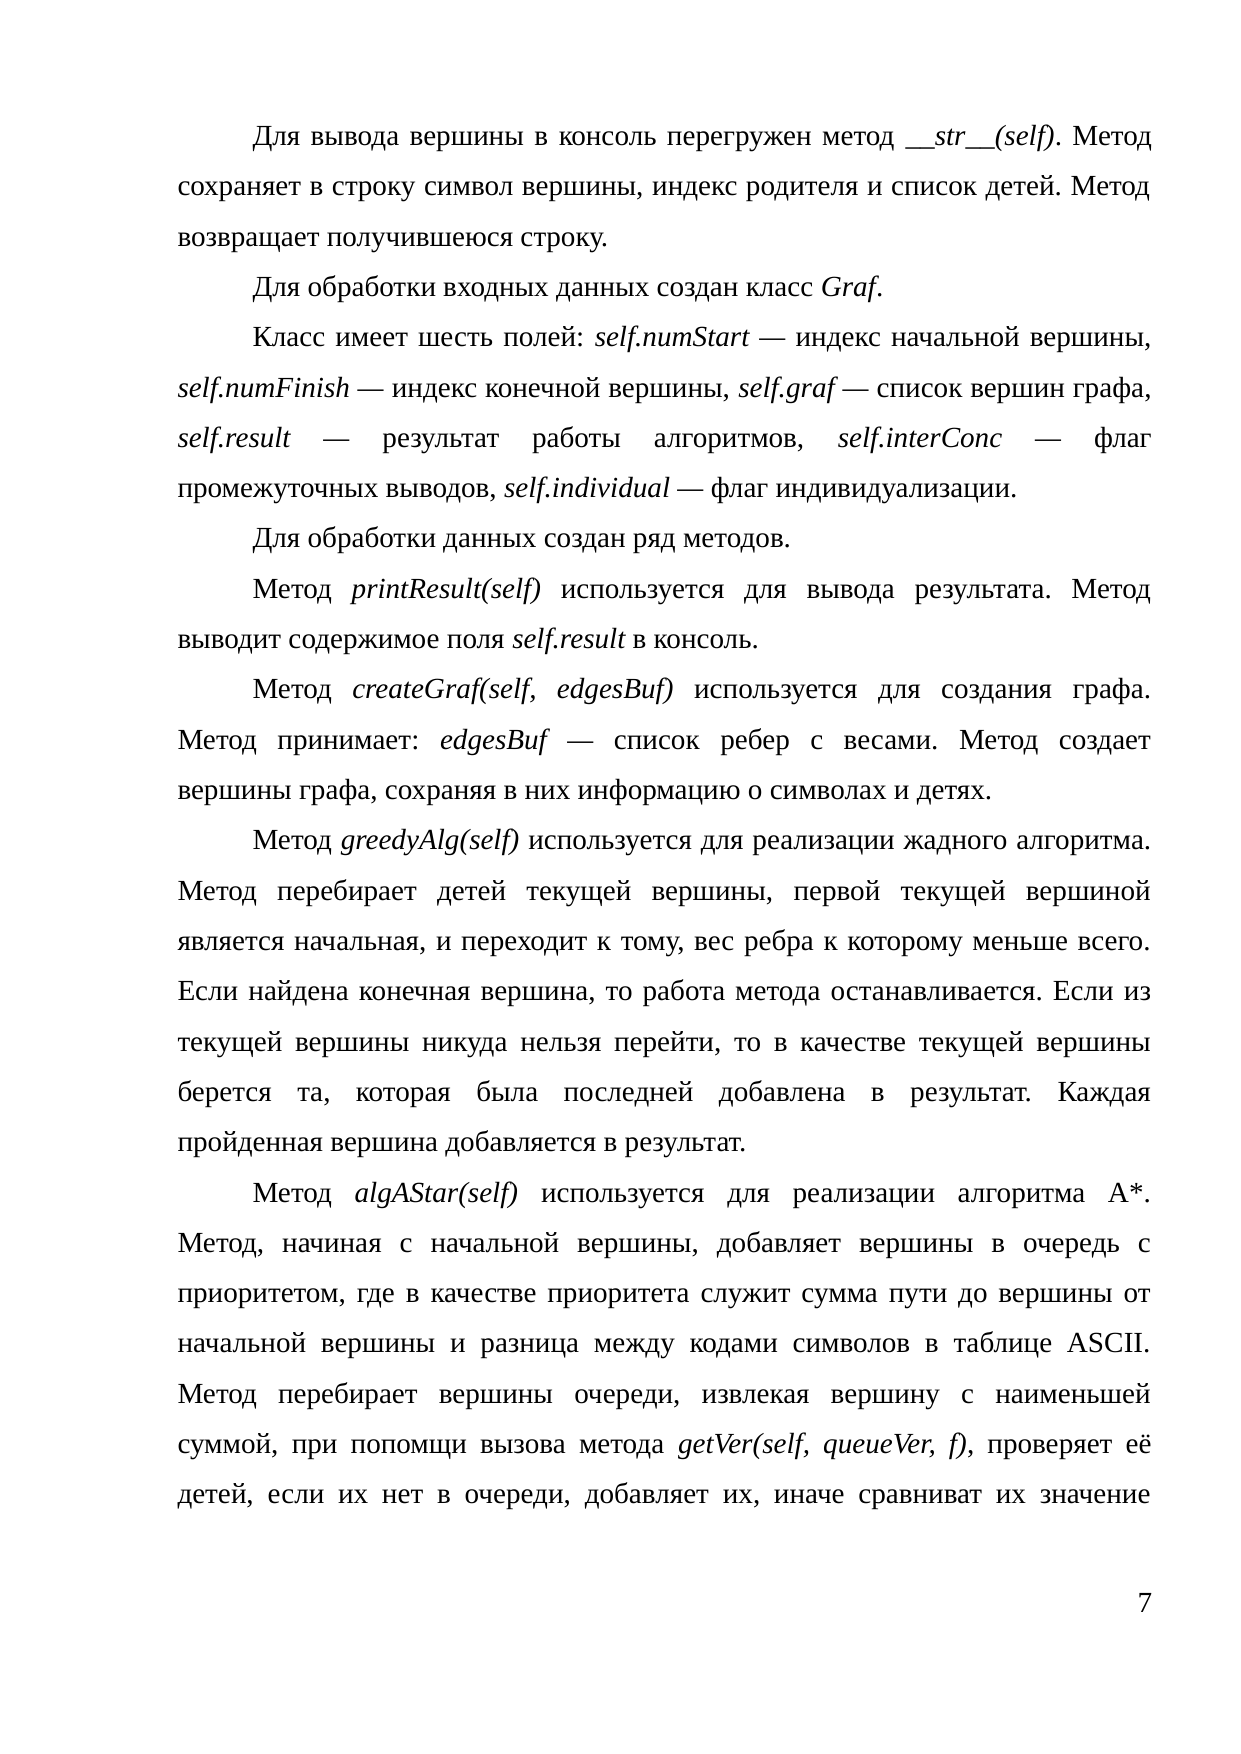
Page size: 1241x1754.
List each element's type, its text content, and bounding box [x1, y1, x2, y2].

text Метод greedyAlg(self) используется для реализации жадного алгоритма. Метод перебирает детей текущей вершины, первой текущей вершиной является начальная, и переходит к тому, вес ребра к которому меньше всего. Если найдена конечная вершина, то работа метода останавливается. Если из текущей вершины никуда нельзя перейти, то в качестве текущей вершины берется та, которая была последней добавлена в результат. Каждая пройденная вершина добавляется в результат. [177, 822, 1152, 1158]
text Класс имеет шесть полей: self.numStart — индекс начальной вершины, self.numFinish — индекс конечной вершины, self.graf — список вершин графа, self.result — результат работы алгоритмов, self.interConc — флаг промежуточных выводов, self.individual — флаг индивидуализации. [177, 319, 1152, 504]
text Для обработки данных создан ряд методов. [177, 521, 1152, 554]
text Метод printResult(self) используется для вывода результата. Метод выводит содержимое поля self.result в консоль. [177, 571, 1152, 655]
text Для обработки входных данных создан класс Graf. [177, 269, 1152, 303]
text Для вывода вершины в консоль перегружен метод __str__(self). Метод сохраняет в строку символ вершины, индекс родителя и список детей. Метод возвращает получившеюся строку. [177, 118, 1152, 252]
text Метод createGraf(self, edgesBuf) используется для создания графа. Метод принимает: edgesBuf — список ребер с весами. Метод создает вершины графа, сохраняя в них информацию о символах и детях. [177, 672, 1152, 806]
text Метод algAStar(self) используется для реализации алгоритма А*. Метод, начиная с начальной вершины, добавляет вершины в очередь с приоритетом, где в качестве приоритета служит сумма пути до вершины от начальной вершины и разница между кодами символов в таблице ASCII. Метод перебирает вершины очереди, извлекая вершину с наименьшей суммой, при попомщи вызова метода getVer(self, queueVer, f), проверяет её детей, если их нет в очереди, добавляет их, иначе сравниват их значение [177, 1175, 1152, 1510]
